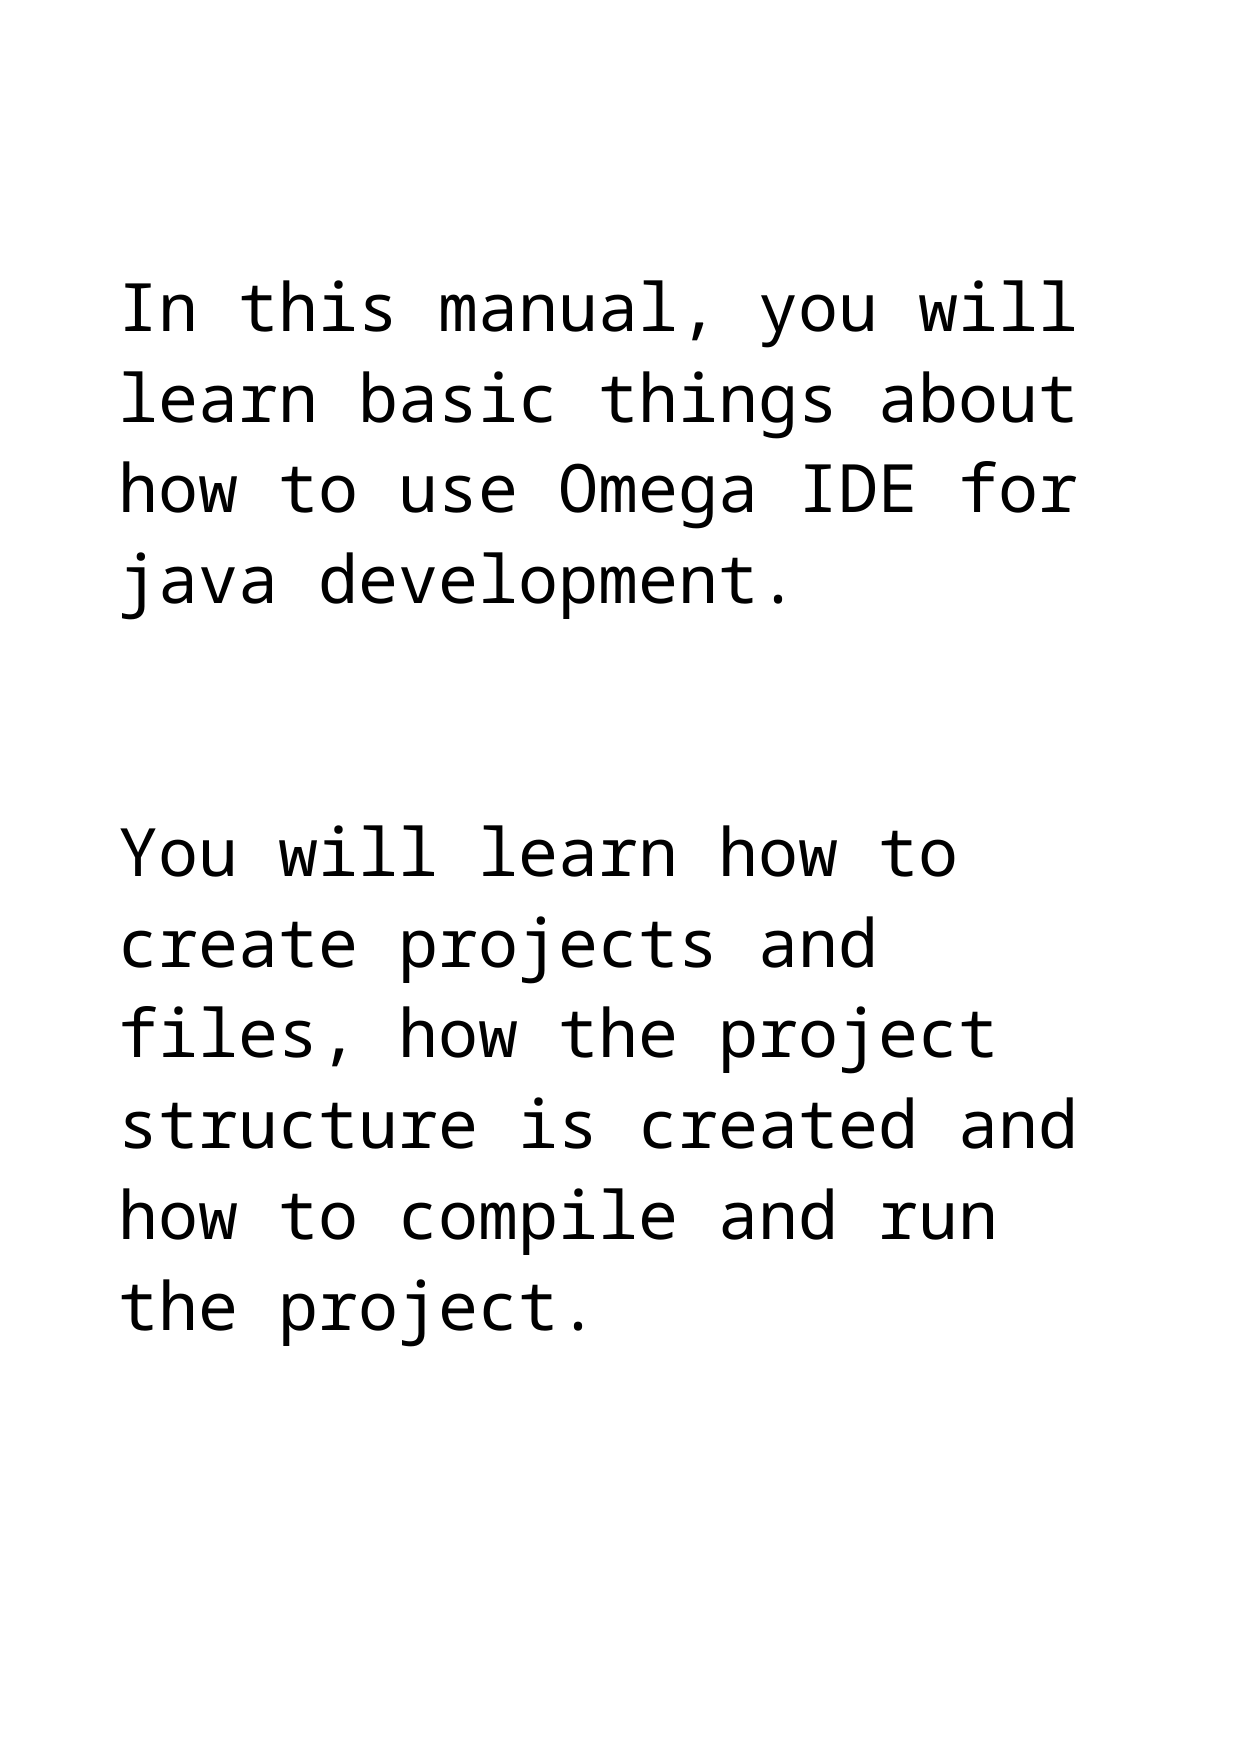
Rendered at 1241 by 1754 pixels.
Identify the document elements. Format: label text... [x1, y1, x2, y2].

text In this manual, you will learn basic things about how to use Omega IDE for java development. [118, 260, 1122, 623]
text You will learn how to create projects and files, how the project structure is created and how to compile and run the project. [118, 805, 1122, 1350]
